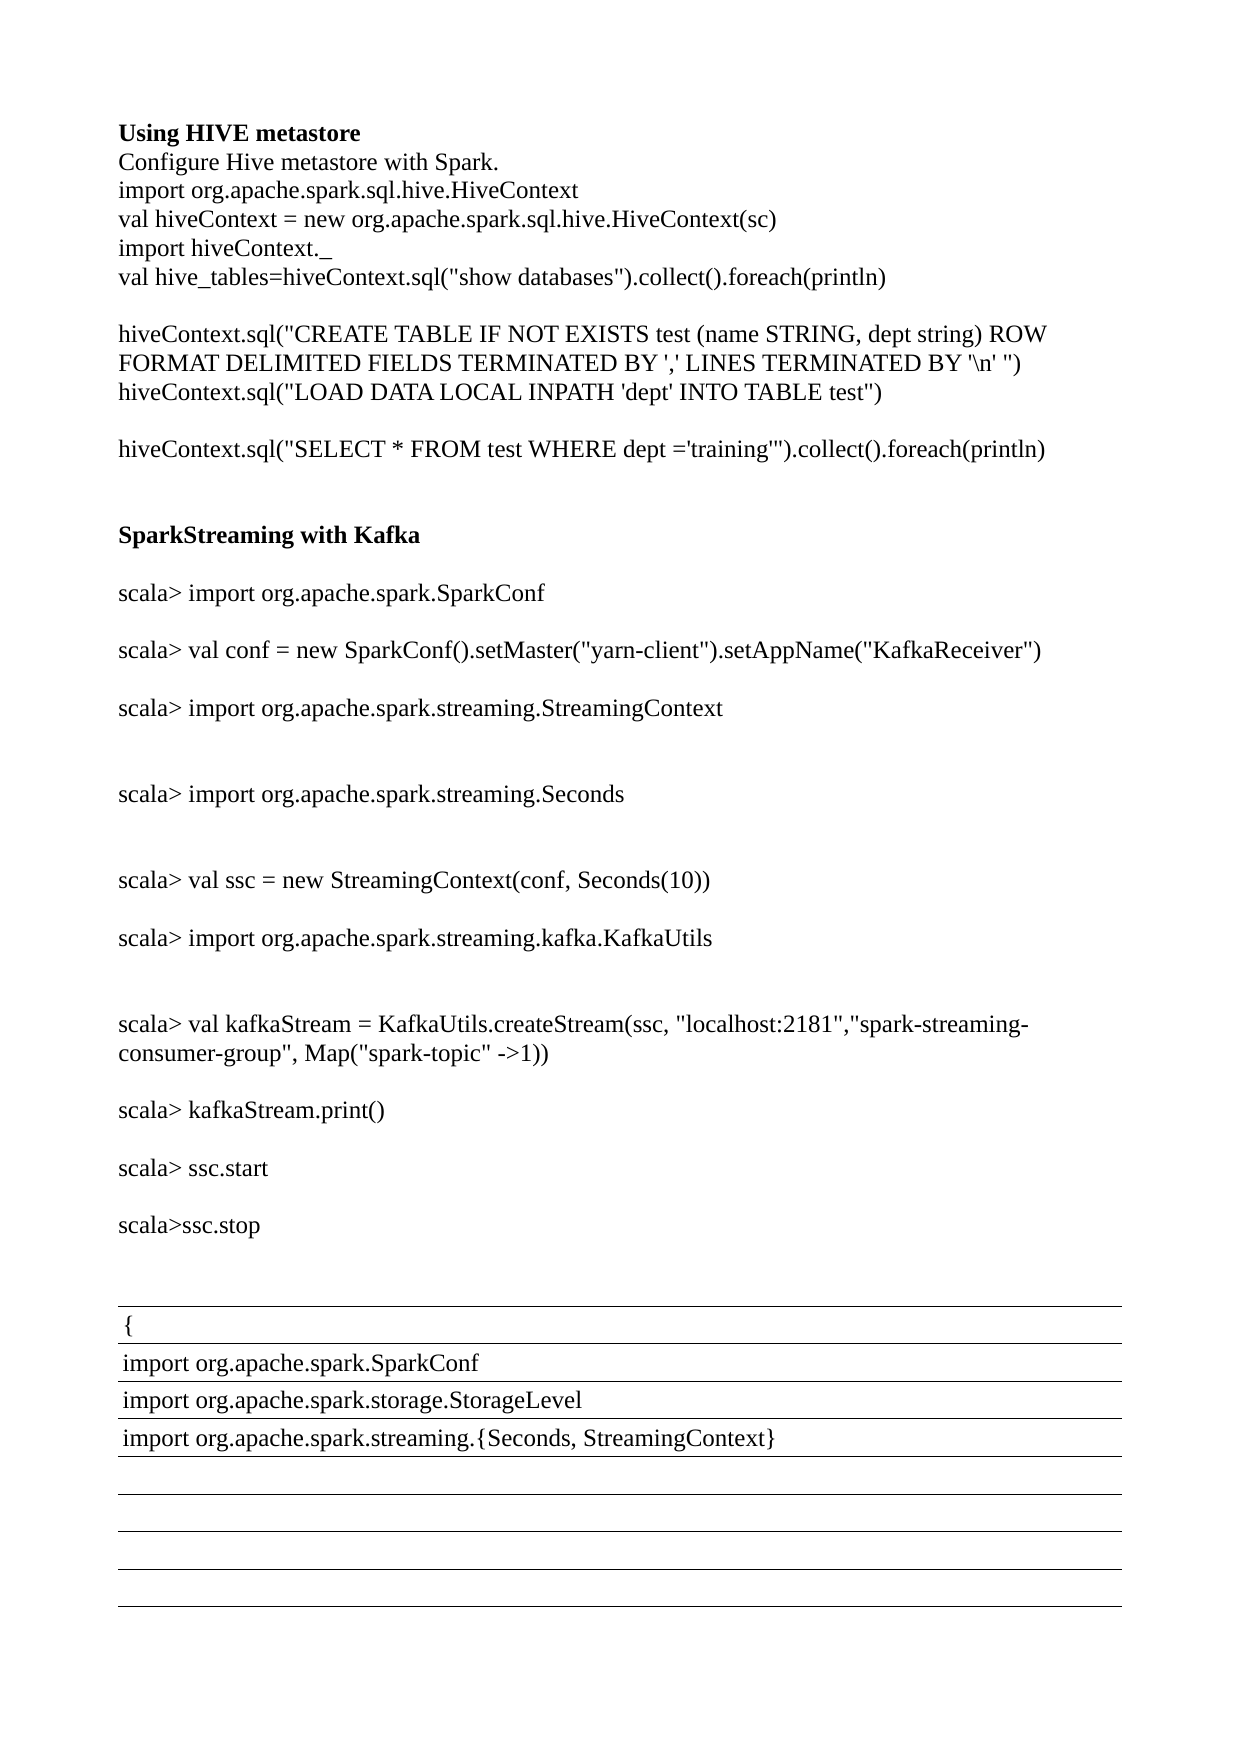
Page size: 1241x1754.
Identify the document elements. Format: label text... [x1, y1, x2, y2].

text { [118, 1307, 1122, 1343]
text scala> val kafkaStream = KafkaUtils.createStream(ssc, "localhost:2181","spark-streaming-consumer-group", Map("spark-topic" ->1)) [118, 1009, 1122, 1067]
text import org.apache.spark.streaming.{Seconds, StreamingContext} [118, 1419, 1122, 1456]
text hiveContext.sql("CREATE TABLE IF NOT EXISTS test (name STRING, dept string) ROW FORMAT DELIMITED FIELDS TERMINATED BY ',' LINES TERMINATED BY '\n' ") [118, 319, 1122, 377]
text Using HIVE metastore [118, 118, 1122, 147]
text scala> val conf = new SparkConf().setMaster("yarn-client").setAppName("KafkaReceiver") [118, 636, 1122, 664]
text scala> ssc.start [118, 1153, 1122, 1182]
text import org.apache.spark.storage.StorageLevel [118, 1382, 1122, 1418]
text scala> import org.apache.spark.SparkConf [118, 578, 1122, 607]
text scala> import org.apache.spark.streaming.Seconds [118, 779, 1122, 808]
text import org.apache.spark.SparkConf [118, 1344, 1122, 1381]
text import hiveContext._ [118, 233, 1122, 262]
text Configure Hive metastore with Spark. [118, 147, 1122, 176]
text scala> import org.apache.spark.streaming.kafka.KafkaUtils [118, 923, 1122, 952]
text SparkStreaming with Kafka [118, 521, 1122, 549]
text val hiveContext = new org.apache.spark.sql.hive.HiveContext(sc) [118, 204, 1122, 233]
text scala> val ssc = new StreamingContext(conf, Seconds(10)) [118, 866, 1122, 894]
text import org.apache.spark.sql.hive.HiveContext [118, 176, 1122, 204]
text hiveContext.sql("LOAD DATA LOCAL INPATH 'dept' INTO TABLE test") [118, 377, 1122, 406]
text scala> import org.apache.spark.streaming.StreamingContext [118, 693, 1122, 722]
text hiveContext.sql("SELECT * FROM test WHERE dept ='training'").collect().foreach(println) [118, 434, 1122, 463]
text scala> kafkaStream.print() [118, 1096, 1122, 1124]
text scala>ssc.stop [118, 1211, 1122, 1239]
text val hive_tables=hiveContext.sql("show databases").collect().foreach(println) [118, 262, 1122, 291]
